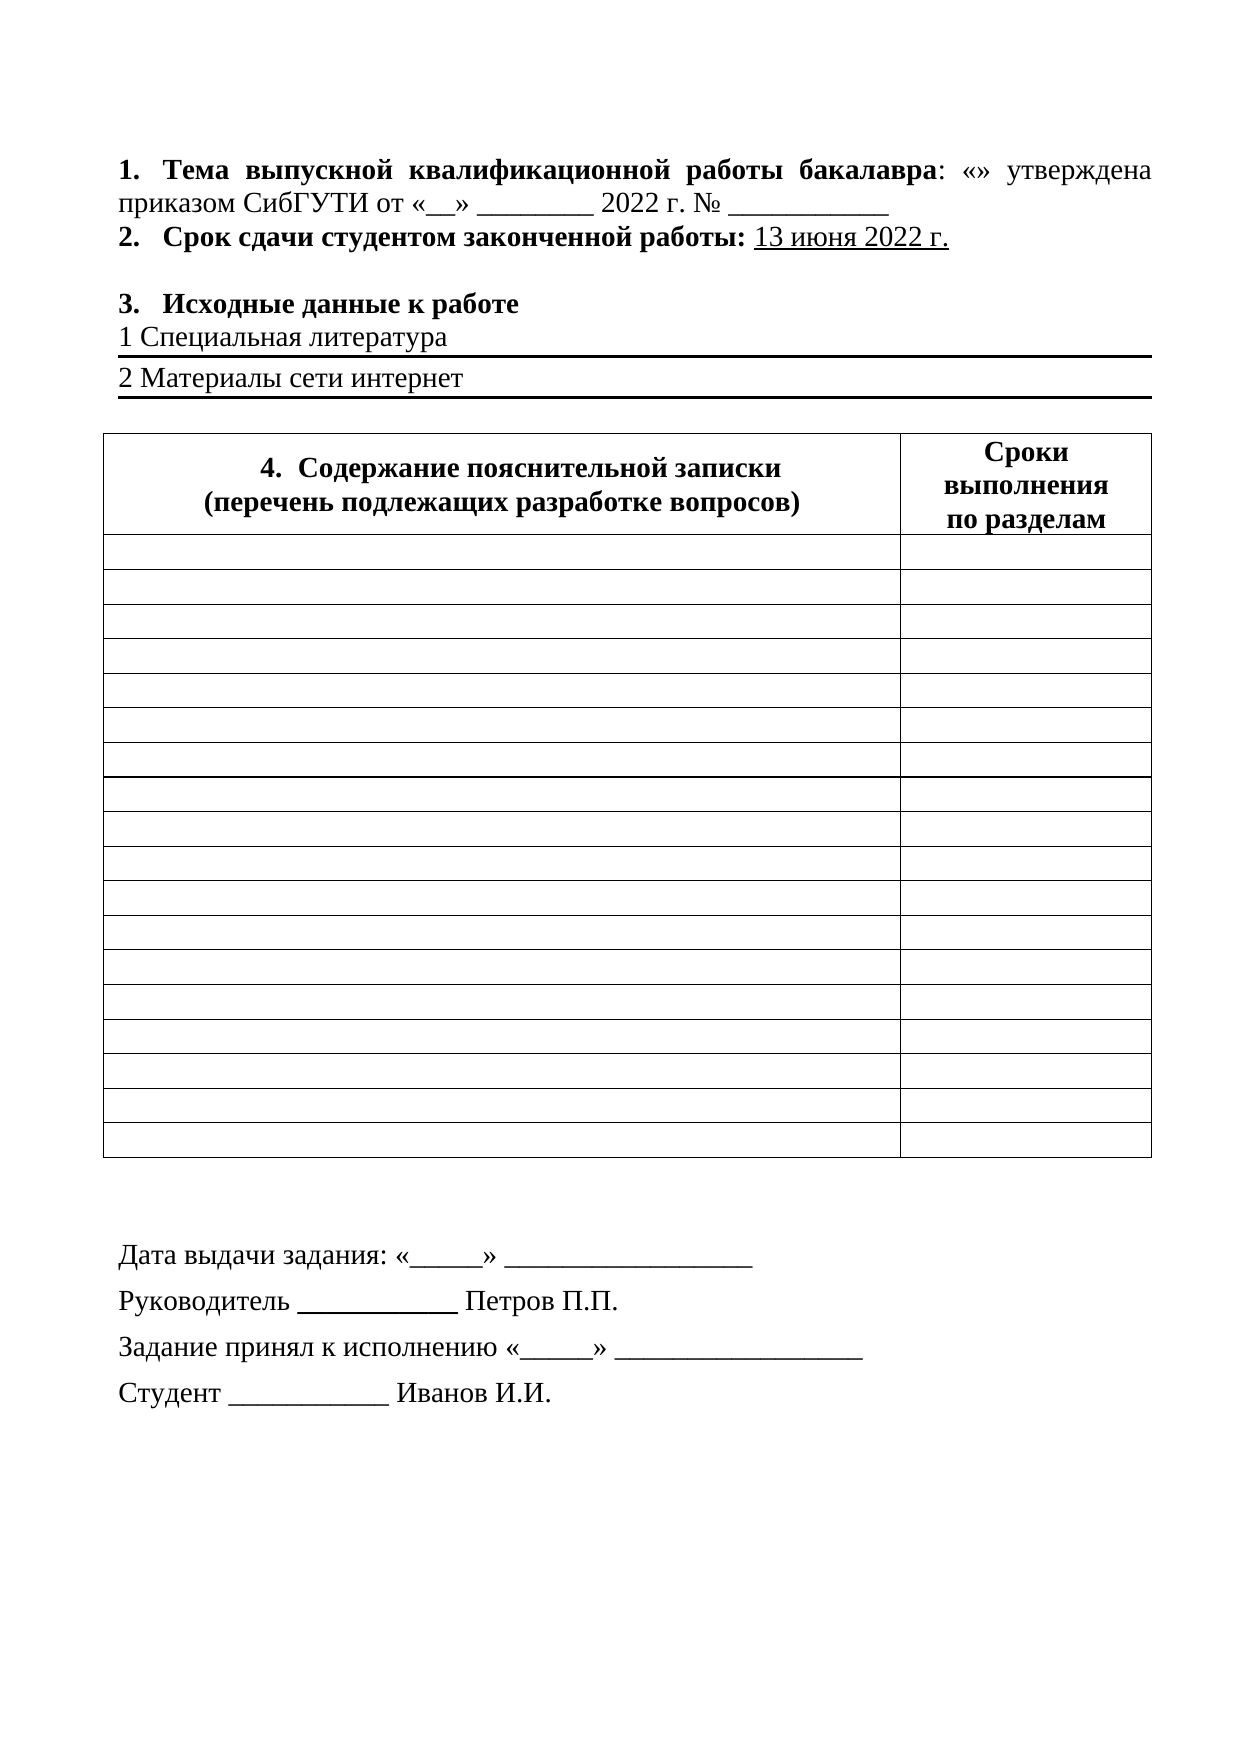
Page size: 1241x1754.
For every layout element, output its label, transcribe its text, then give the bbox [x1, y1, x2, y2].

table_cell [901, 743, 1151, 776]
table_cell [901, 1123, 1151, 1157]
table_cell [901, 950, 1151, 984]
table_header Содержание пояснительной записки (перечень подлежащих разработке вопросов) [104, 434, 900, 534]
table_cell [901, 674, 1151, 707]
table_cell [104, 708, 900, 742]
table_cell [104, 1020, 900, 1053]
text Руководитель ___________ Петров П.П. [118, 1283, 1152, 1317]
text Задание принял к исполнению «_____» _________________ [118, 1329, 1152, 1363]
table_cell [901, 847, 1151, 880]
table_cell [901, 1054, 1151, 1088]
table_cell [901, 708, 1151, 742]
table_cell [104, 1089, 900, 1122]
table_cell [104, 812, 900, 846]
table_cell [104, 639, 900, 673]
text 2 Материалы сети интернет [118, 358, 1152, 396]
table_cell [901, 1020, 1151, 1053]
table_cell [104, 881, 900, 915]
table_cell [901, 1089, 1151, 1122]
table_cell [901, 778, 1151, 811]
table_cell [901, 916, 1151, 949]
text Дата выдачи задания: «_____» _________________ [118, 1237, 1152, 1271]
table_cell [104, 743, 900, 776]
table_cell [104, 605, 900, 638]
table_cell [104, 916, 900, 949]
table_cell [104, 570, 900, 603]
table_cell [104, 535, 900, 569]
table_cell [104, 985, 900, 1018]
table_cell [901, 881, 1151, 915]
table_cell [901, 535, 1151, 569]
text Студент ___________ Иванов И.И. [118, 1376, 1152, 1409]
list Исходные данные к работе [118, 286, 1152, 319]
table_cell [104, 674, 900, 707]
list Тема выпускной квалификационной работы бакалавра: «Название бакалаврской работы» утверждена приказом СибГУТИ от «__» ________ 2022 г. № ___________ [118, 152, 1152, 219]
table_cell [104, 847, 900, 880]
table_cell [901, 812, 1151, 846]
table_cell [104, 1054, 900, 1088]
list Срок сдачи студентом законченной работы: 13 июня 2022 г. [118, 219, 1152, 252]
table_cell [104, 950, 900, 984]
table_cell [104, 778, 900, 811]
table_cell [901, 605, 1151, 638]
table_cell [104, 1123, 900, 1157]
text 1 Специальная литература [118, 319, 1152, 355]
table_cell [901, 570, 1151, 603]
table_cell [901, 639, 1151, 673]
table_header Сроки выполнения по разделам [901, 434, 1151, 534]
table_cell [901, 985, 1151, 1018]
